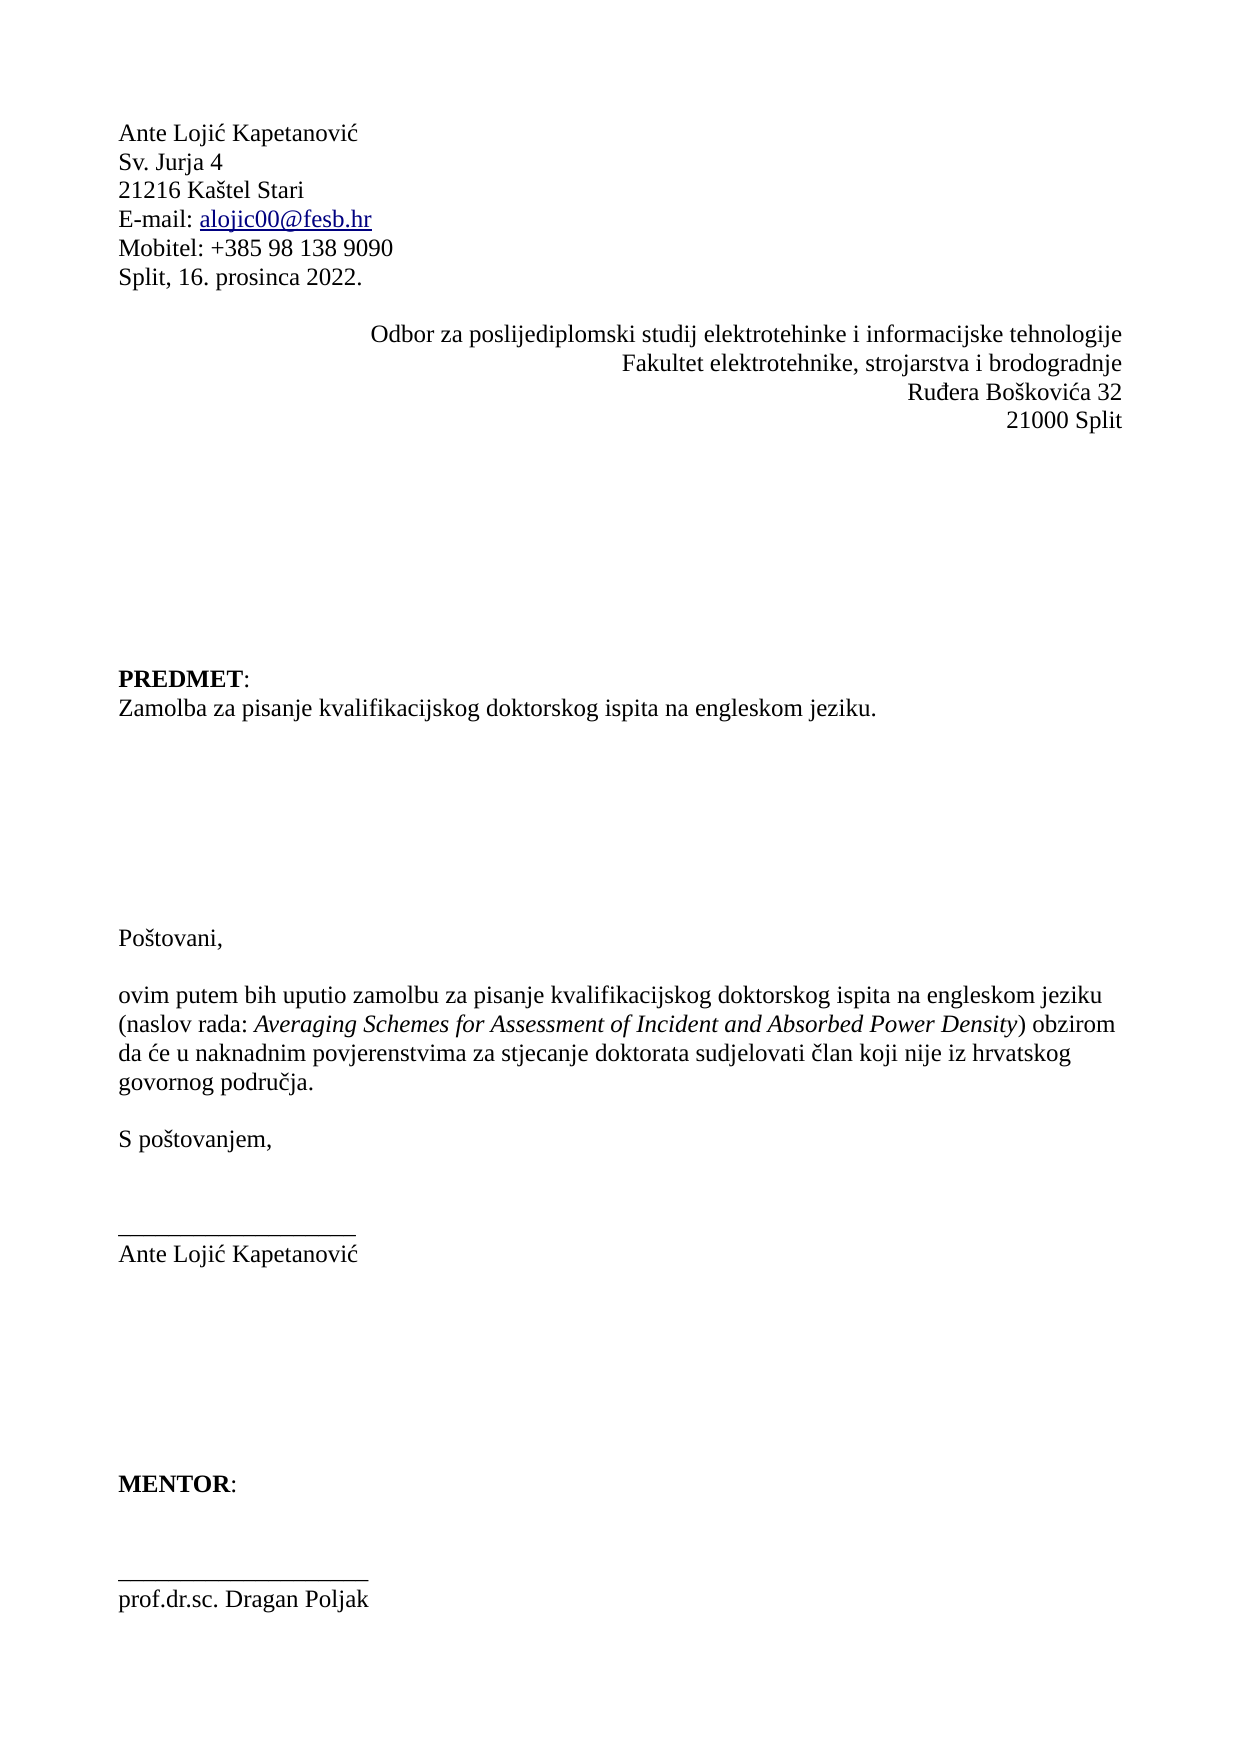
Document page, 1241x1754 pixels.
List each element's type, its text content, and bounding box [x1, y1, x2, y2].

text 21216 Kaštel Stari [118, 176, 1122, 204]
text Poštovani, [118, 923, 1122, 952]
text Ante Lojić Kapetanović [118, 118, 1122, 147]
text ___________________ [118, 1211, 1122, 1239]
text PREDMET: [118, 664, 1122, 693]
text Split, 16. prosinca 2022. [118, 262, 1122, 291]
text 21000 Split [118, 406, 1122, 434]
text ovim putem bih uputio zamolbu za pisanje kvalifikacijskog doktorskog ispita na engleskom jeziku (naslov rada: Averaging Schemes for Assessment of Incident and Absorbed Power Density) obzirom da će u naknadnim povjerenstvima za stjecanje doktorata sudjelovati član koji nije iz hrvatskog govornog područja. [118, 981, 1122, 1096]
text Fakultet elektrotehnike, strojarstva i brodogradnje [118, 348, 1122, 377]
text Mobitel: +385 98 138 9090 [118, 233, 1122, 262]
text Odbor za poslijediplomski studij elektrotehinke i informacijske tehnologije [118, 319, 1122, 348]
text ____________________ [118, 1556, 1122, 1584]
text Zamolba za pisanje kvalifikacijskog doktorskog ispita na engleskom jeziku. [118, 693, 1122, 722]
text Ante Lojić Kapetanović [118, 1239, 1122, 1268]
text Ruđera Boškovića 32 [118, 377, 1122, 406]
text S poštovanjem, [118, 1124, 1122, 1153]
text Sv. Jurja 4 [118, 147, 1122, 176]
text E-mail: alojic00@fesb.hr [118, 204, 1122, 233]
text MENTOR: [118, 1469, 1122, 1498]
text prof.dr.sc. Dragan Poljak [118, 1584, 1122, 1613]
